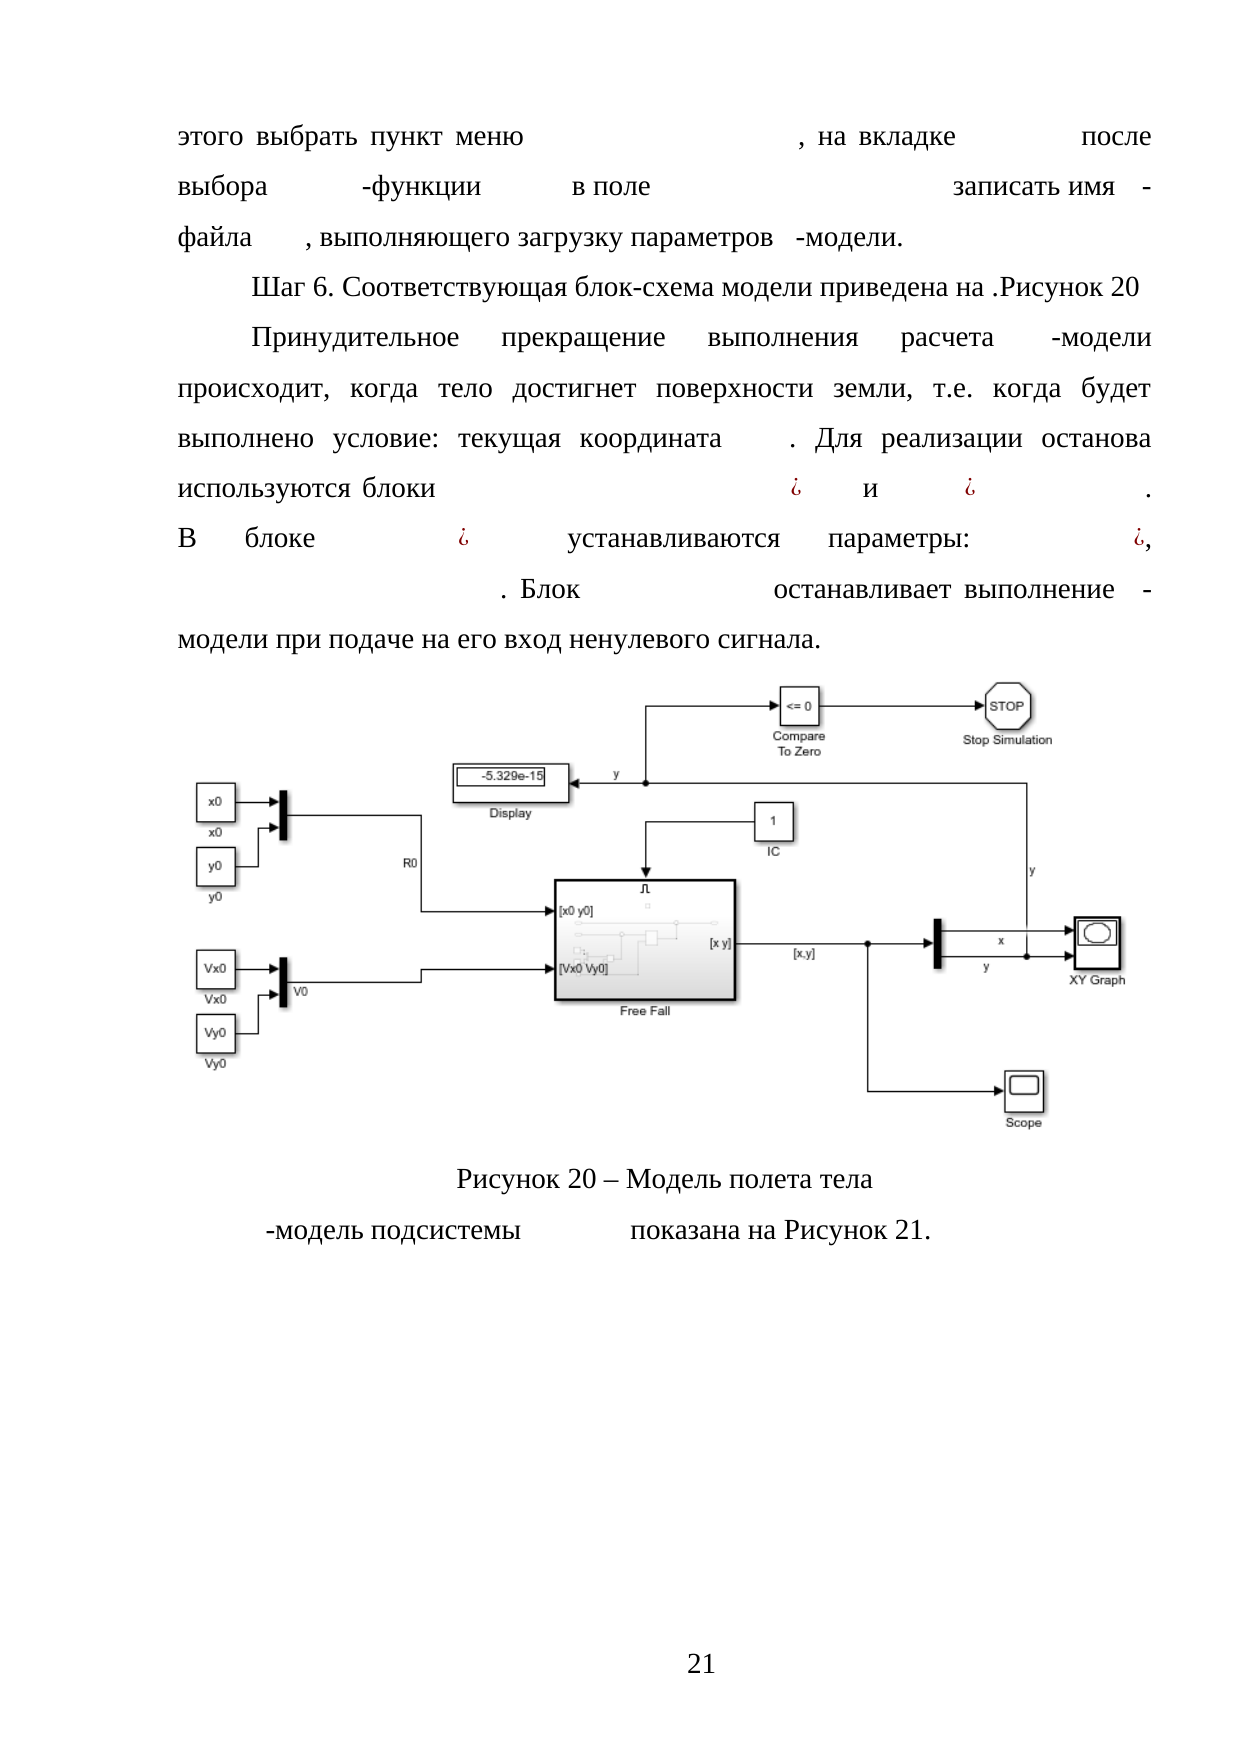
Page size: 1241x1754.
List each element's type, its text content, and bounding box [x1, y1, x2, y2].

text Рисунок 20 – Модель полета тела [177, 1161, 1152, 1195]
text Принудительное прекращение выполнения расчета -модели происходит, когда тело достигнет поверхности земли, т.е. когда будет выполнено условие: текущая координата . Для реализации останова используются блоки и . В блоке устанавливаются параметры: , . Блок останавливает выполнение -модели при подаче на его вход ненулевого сигнала. [177, 319, 1152, 655]
text -модель подсистемы показана на рисунок 21. [177, 1212, 1152, 1245]
picture [177, 671, 1152, 1145]
text Шаг 5. Для автоматического создания и инициализации требуемых переменных необходимо подключить -файл к модели . Для этого выбрать пункт меню , на вкладке после выбора -функции в поле записать имя -файла , выполняющего загрузку параметров -модели. [177, 118, 1152, 252]
text Шаг 6. Соответствующая блок-схема модели приведена на .рисунок 20 [177, 269, 1152, 303]
